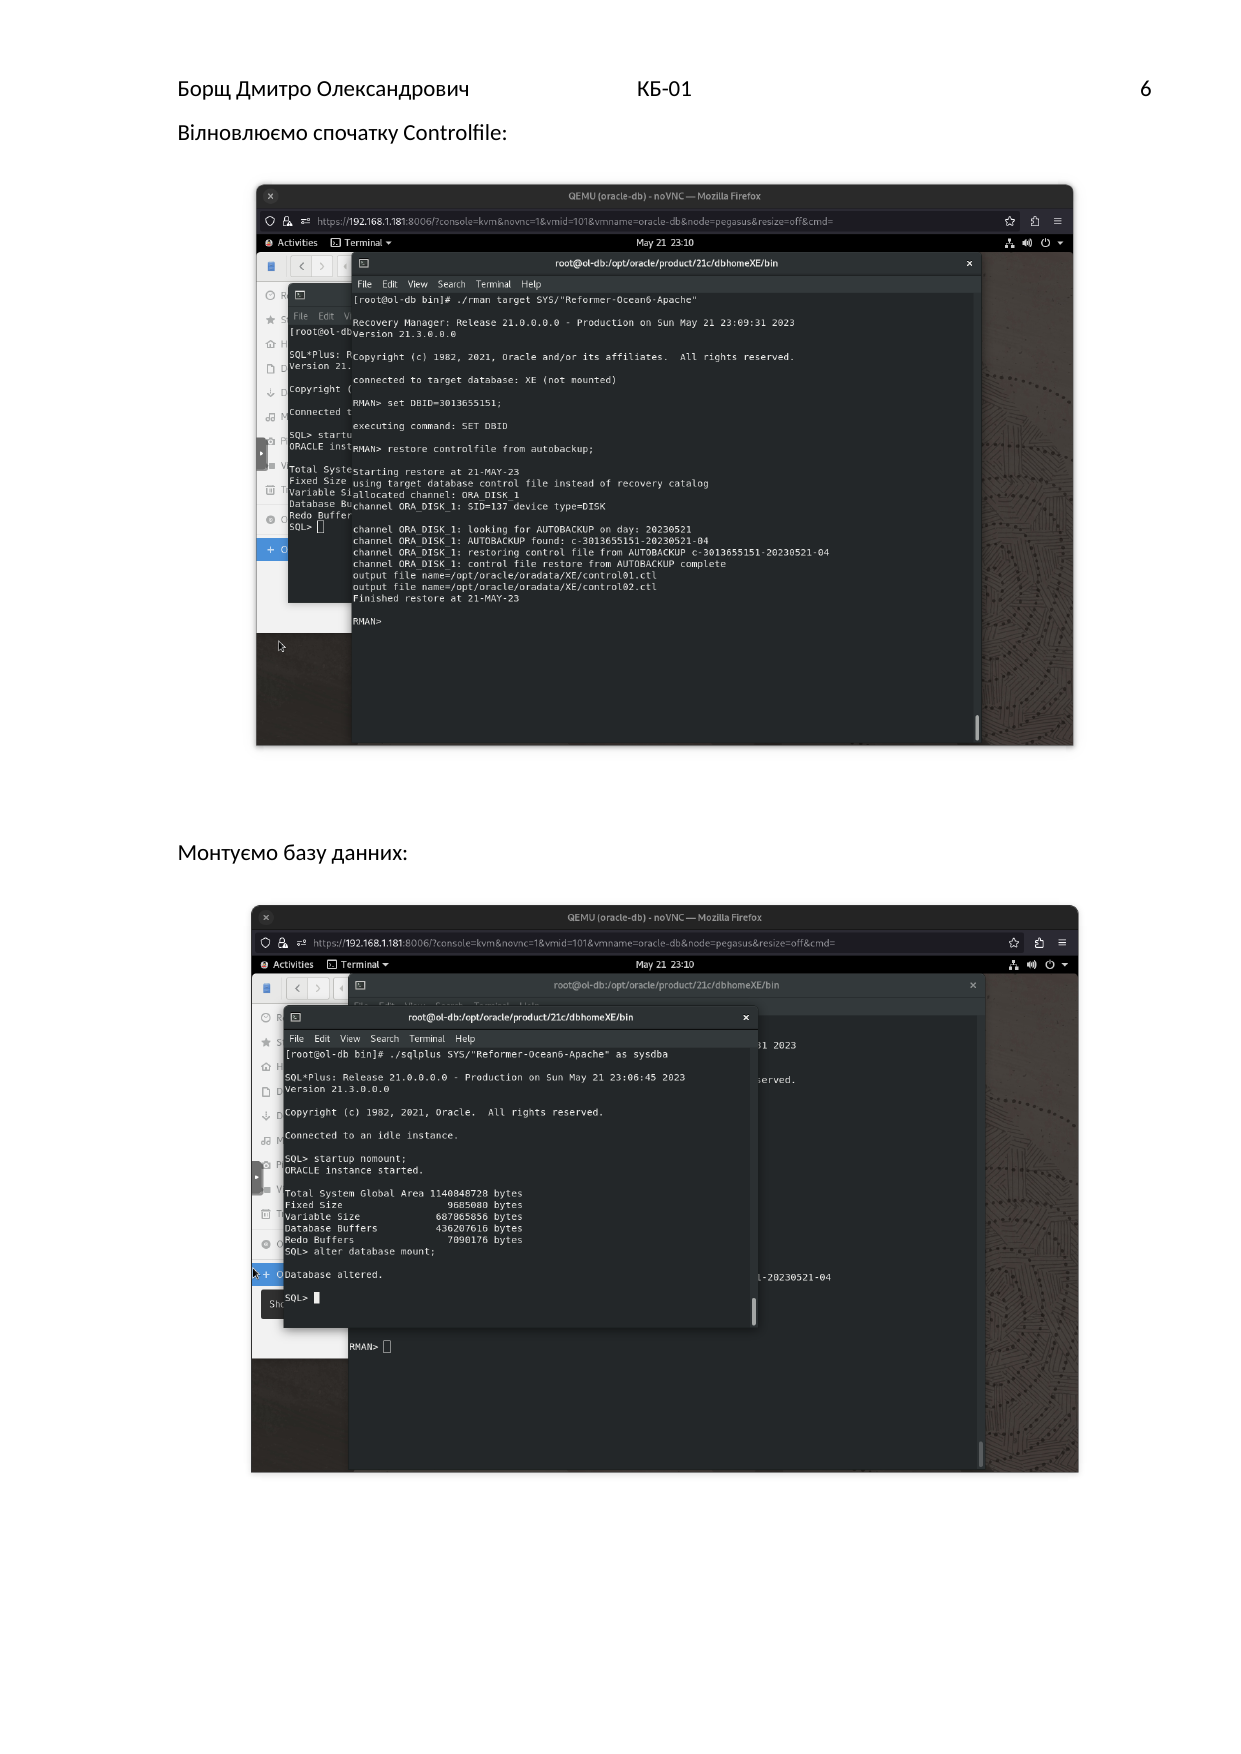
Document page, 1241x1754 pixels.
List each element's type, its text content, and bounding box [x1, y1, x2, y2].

text Вілновлюємо спочатку Controlfile: [177, 118, 1152, 146]
picture [234, 165, 1095, 769]
picture [229, 885, 1100, 1496]
text Монтуємо базу данних: [177, 838, 1152, 867]
